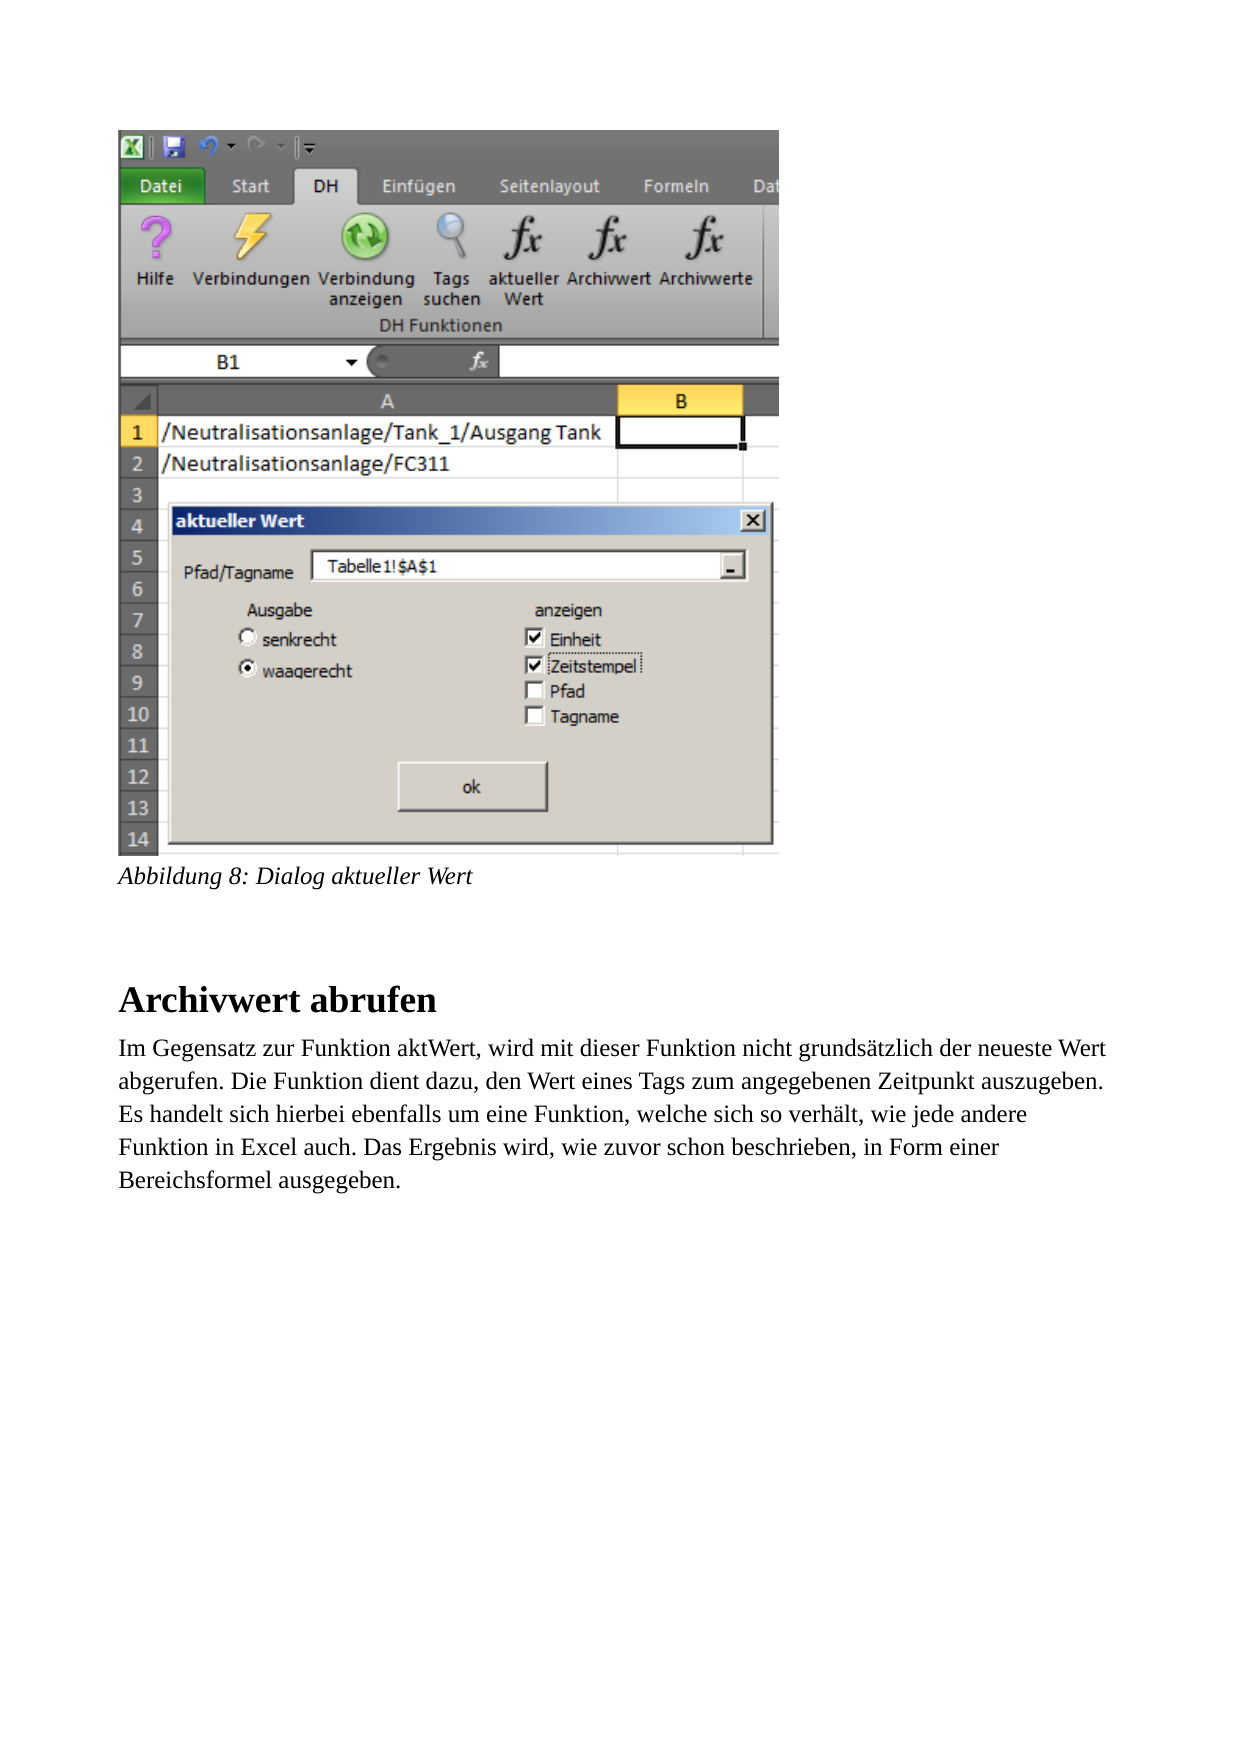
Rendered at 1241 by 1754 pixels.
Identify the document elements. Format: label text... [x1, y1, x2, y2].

subtitle Archivwert abrufen [118, 977, 1122, 1020]
text Im Gegensatz zur Funktion aktWert, wird mit dieser Funktion nicht grundsätzlich der neueste Wert abgerufen. Die Funktion dient dazu, den Wert eines Tags zum angegebenen Zeitpunkt auszugeben. Es handelt sich hierbei ebenfalls um eine Funktion, welche sich so verhält, wie jede andere Funktion in Excel auch. Das Ergebnis wird, wie zuvor schon beschrieben, in Form einer Bereichsformel ausgegeben. [118, 1033, 1122, 1193]
text Abbildung 8: Dialog aktueller Wert [118, 856, 779, 890]
picture [118, 130, 779, 856]
